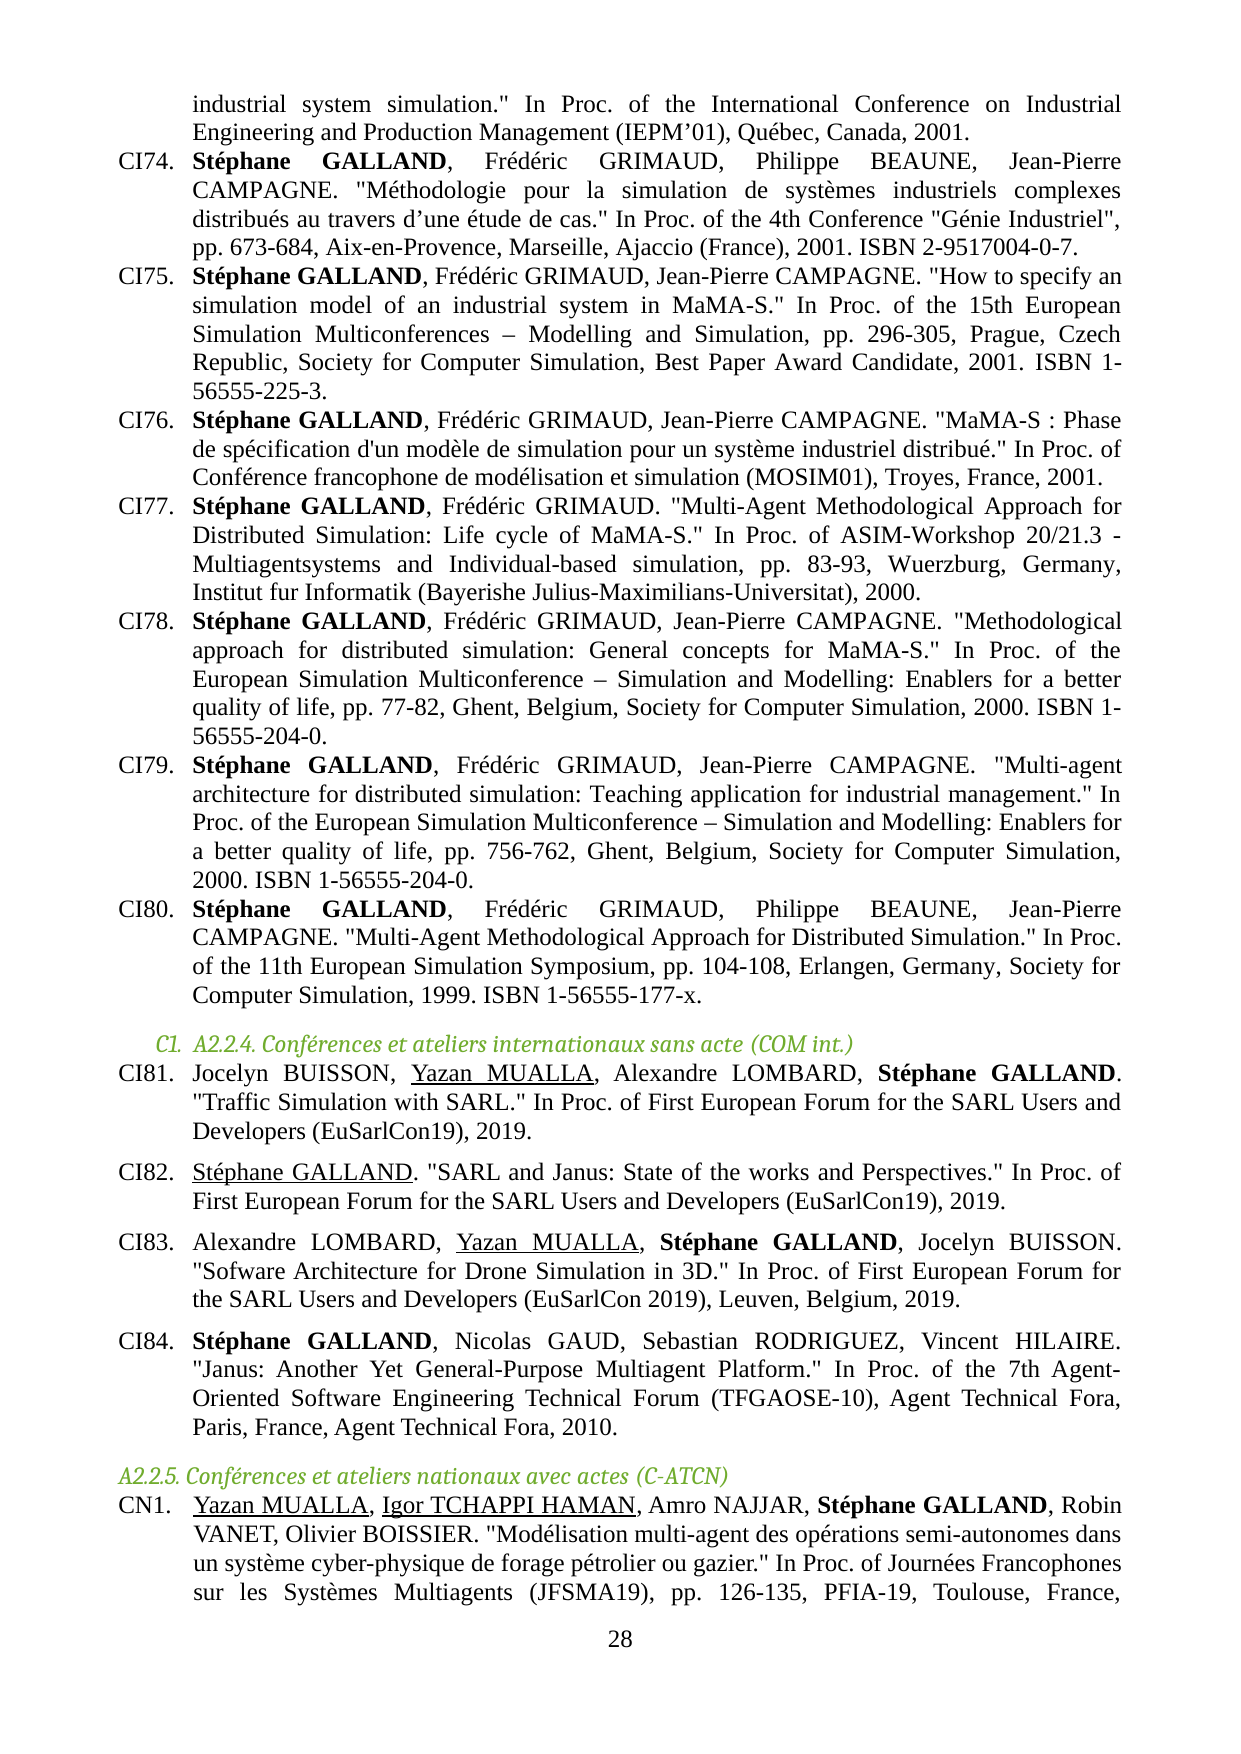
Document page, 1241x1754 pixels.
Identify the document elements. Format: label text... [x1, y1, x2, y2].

list Stéphane GALLAND, Frédéric GRIMAUD, Jean-Pierre CAMPAGNE. "How to specify an simulation model of an industrial system in MaMA-S." In Proc. of the 15th European Simulation Multiconferences – Modelling and Simulation, pp. 296-305, Prague, Czech Republic, Society for Computer Simulation, Best Paper Award Candidate, 2001. ISBN 1-56555-225-3. [118, 261, 1122, 405]
list Stéphane GALLAND, Nicolas GAUD, Sebastian RODRIGUEZ, Vincent HILAIRE. "Janus: Another Yet General-Purpose Multiagent Platform." In Proc. of the 7th Agent-Oriented Software Engineering Technical Forum (TFGAOSE-10), Agent Technical Fora, Paris, France, Agent Technical Fora, 2010. [118, 1326, 1122, 1441]
subtitle A2.2.4. Conférences et ateliers internationaux sans acte (COM int.) [156, 1029, 1122, 1058]
list Alexandre LOMBARD, Yazan MUALLA, Stéphane GALLAND, Jocelyn BUISSON. "Sofware Architecture for Drone Simulation in 3D." In Proc. of First European Forum for the SARL Users and Developers (EuSarlCon 2019), Leuven, Belgium, 2019. [118, 1227, 1122, 1313]
list Stéphane GALLAND, Frédéric GRIMAUD. "Multi-Agent Methodological Approach for Distributed Simulation: Life cycle of MaMA-S." In Proc. of ASIM-Workshop 20/21.3 - Multiagentsystems and Individual-based simulation, pp. 83-93, Wuerzburg, Germany, Institut fur Informatik (Bayerishe Julius-Maximilians-Universitat), 2000. [118, 491, 1122, 606]
list Stéphane GALLAND, Frédéric GRIMAUD, Jean-Pierre CAMPAGNE. "Multi-agent architecture for distributed simulation: Teaching application for industrial management." In Proc. of the European Simulation Multiconference – Simulation and Modelling: Enablers for a better quality of life, pp. 756-762, Ghent, Belgium, Society for Computer Simulation, 2000. ISBN 1-56555-204-0. [118, 750, 1122, 894]
list Stéphane GALLAND, Frédéric GRIMAUD, Philippe BEAUNE, Jean-Pierre CAMPAGNE. "Multi-Agent Methodological Approach for Distributed Simulation." In Proc. of the 11th European Simulation Symposium, pp. 104-108, Erlangen, Germany, Society for Computer Simulation, 1999. ISBN 1-56555-177-x. [118, 894, 1122, 1009]
list Stéphane GALLAND. "SARL and Janus: State of the works and Perspectives." In Proc. of First European Forum for the SARL Users and Developers (EuSarlCon19), 2019. [118, 1157, 1122, 1214]
subtitle A2.2.5. Conférences et ateliers nationaux avec actes (C-ATCN) [118, 1462, 1122, 1490]
list Stéphane GALLAND, Frédéric GRIMAUD, Philippe BEAUNE, Jean-Pierre CAMPAGNE. "Méthodologie pour la simulation de systèmes industriels complexes distribués au travers d’une étude de cas." In Proc. of the 4th Conference "Génie Industriel", pp. 673-684, Aix-en-Provence, Marseille, Ajaccio (France), 2001. ISBN 2-9517004-0-7. [118, 146, 1122, 261]
list Stéphane GALLAND, Frédéric GRIMAUD, Jean-Pierre CAMPAGNE. "Methodological approach for distributed simulation: General concepts for MaMA-S." In Proc. of the European Simulation Multiconference – Simulation and Modelling: Enablers for a better quality of life, pp. 77-82, Ghent, Belgium, Society for Computer Simulation, 2000. ISBN 1-56555-204-0. [118, 606, 1122, 750]
list industrial system simulation." In Proc. of the International Conference on Industrial Engineering and Production Management (IEPM’01), Québec, Canada, 2001. [118, 89, 1122, 146]
list Yazan MUALLA, Igor TCHAPPI HAMAN, Amro NAJJAR, Stéphane GALLAND, Robin VANET, Olivier BOISSIER. "Modélisation multi-agent des opérations semi-autonomes dans un système cyber-physique de forage pétrolier ou gazier." In Proc. of Journées Francophones sur les Systèmes Multiagents (JFSMA19), pp. 126-135, PFIA-19, Toulouse, France, [118, 1490, 1122, 1605]
list Stéphane GALLAND, Frédéric GRIMAUD, Jean-Pierre CAMPAGNE. "MaMA-S : Phase de spécification d'un modèle de simulation pour un système industriel distribué." In Proc. of Conférence francophone de modélisation et simulation (MOSIM01), Troyes, France, 2001. [118, 405, 1122, 491]
list Jocelyn BUISSON, Yazan MUALLA, Alexandre LOMBARD, Stéphane GALLAND. "Traffic Simulation with SARL." In Proc. of First European Forum for the SARL Users and Developers (EuSarlCon19), 2019. [118, 1058, 1122, 1144]
